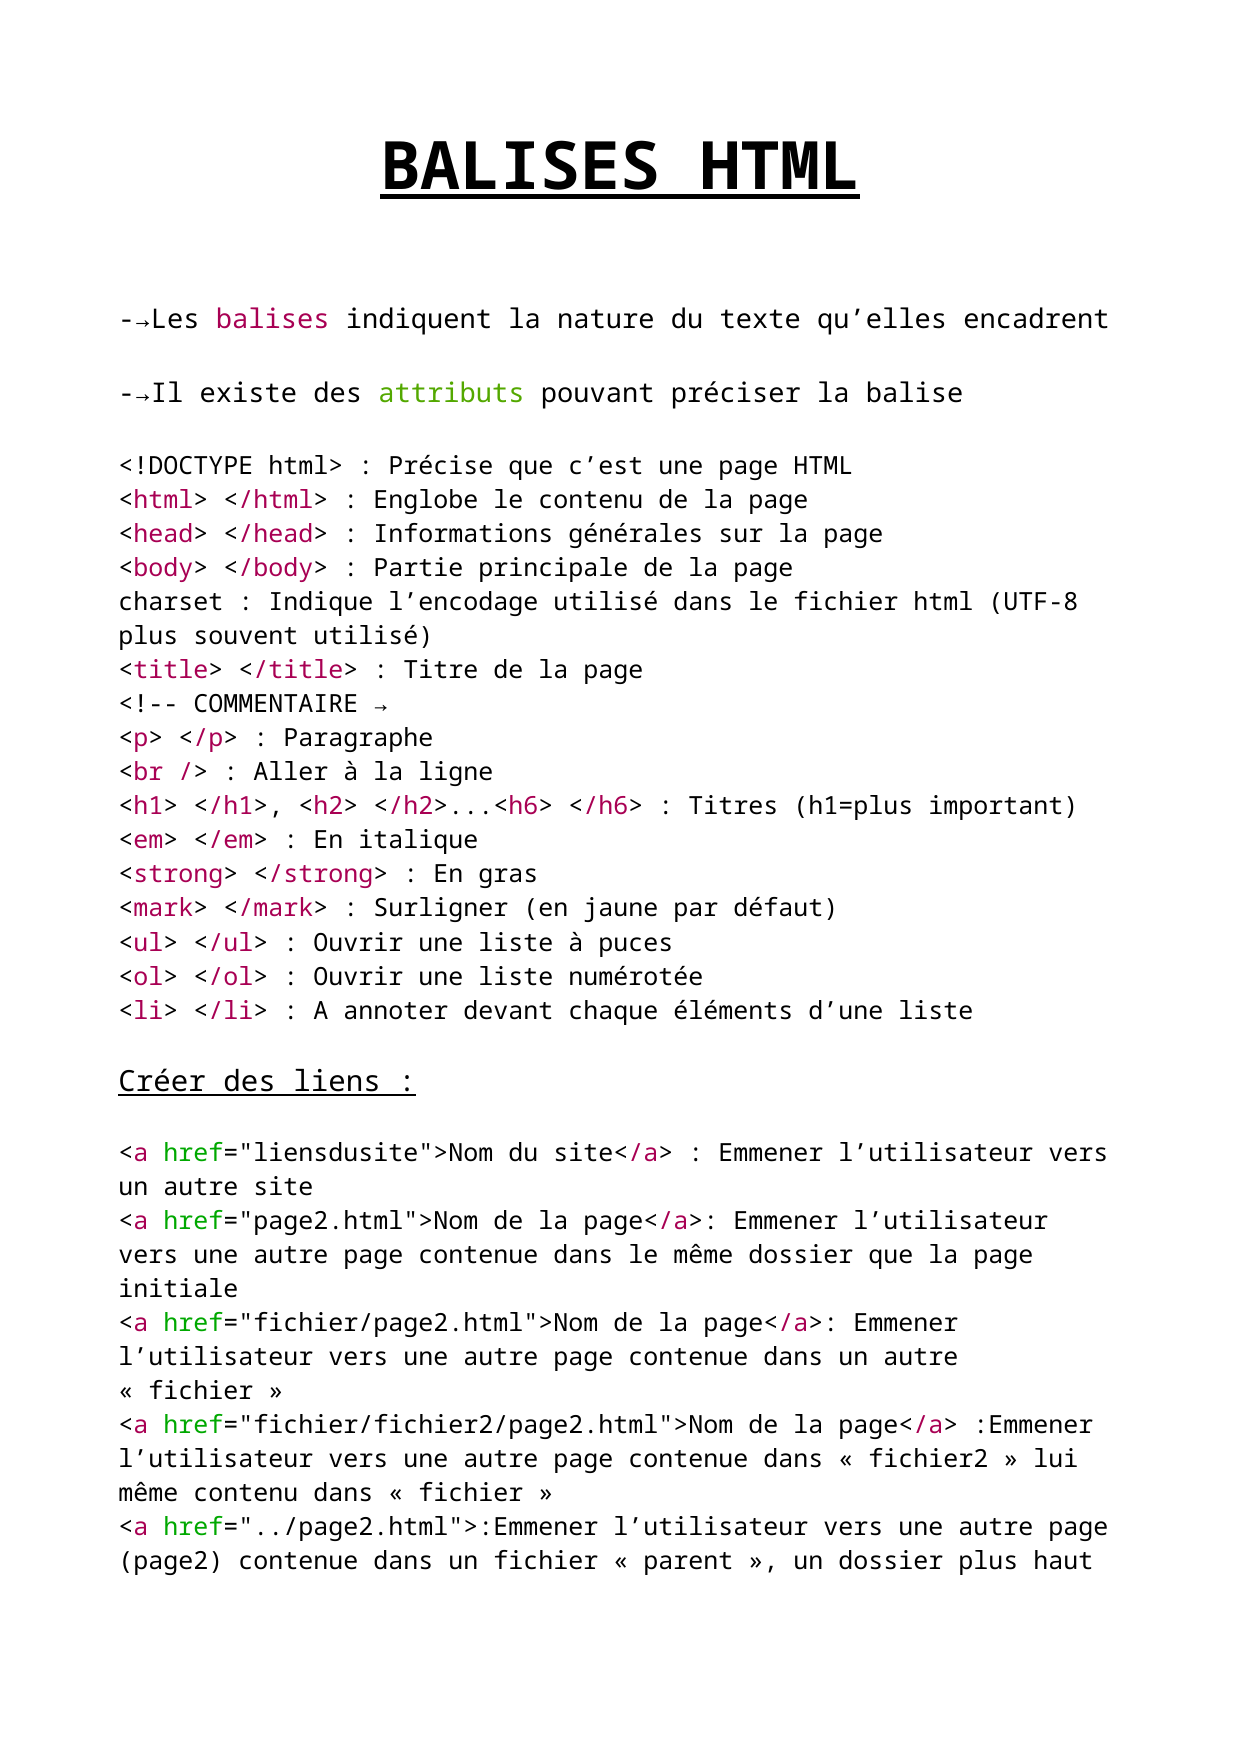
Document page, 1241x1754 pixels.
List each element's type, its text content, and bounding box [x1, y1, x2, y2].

text <a href="fichier/fichier2/page2.html">Nom de la page</a> :Emmener l’utilisateur vers une autre page contenue dans « fichier2 » lui même contenu dans « fichier » [118, 1407, 1122, 1509]
text BALISES HTML [118, 118, 1122, 209]
text <a href="page2.html">Nom de la page</a>: Emmener l’utilisateur vers une autre page contenue dans le même dossier que la page initiale [118, 1202, 1122, 1304]
text <br /> : Aller à la ligne [118, 754, 1122, 788]
text <!DOCTYPE html> : Précise que c’est une page HTML [118, 447, 1122, 481]
text <head> </head> : Informations générales sur la page [118, 515, 1122, 549]
text <html> </html> : Englobe le contenu de la page [118, 481, 1122, 515]
text <a href="../page2.html">:Emmener l’utilisateur vers une autre page (page2) contenue dans un fichier « parent », un dossier plus haut [118, 1509, 1122, 1577]
text Créer des liens : [118, 1060, 1122, 1100]
text -→Il existe des attributs pouvant préciser la balise [118, 373, 1122, 410]
text <p> </p> : Paragraphe [118, 720, 1122, 754]
text -→Les balises indiquent la nature du texte qu’elles encadrent [118, 300, 1122, 337]
text charset : Indique l’encodage utilisé dans le fichier html (UTF-8 plus souvent utilisé) [118, 583, 1122, 652]
text <em> </em> : En italique [118, 822, 1122, 856]
text <title> </title> : Titre de la page [118, 652, 1122, 686]
text <!-- COMMENTAIRE → [118, 686, 1122, 720]
text <mark> </mark> : Surligner (en jaune par défaut) [118, 890, 1122, 924]
text <ul> </ul> : Ouvrir une liste à puces [118, 924, 1122, 958]
text <ol> </ol> : Ouvrir une liste numérotée [118, 958, 1122, 992]
text <li> </li> : A annoter devant chaque éléments d’une liste [118, 992, 1122, 1026]
text <strong> </strong> : En gras [118, 856, 1122, 890]
text <a href="liensdusite">Nom du site</a> : Emmener l’utilisateur vers un autre site [118, 1134, 1122, 1202]
text <a href="fichier/page2.html">Nom de la page</a>: Emmener l’utilisateur vers une autre page contenue dans un autre « fichier » [118, 1304, 1122, 1407]
text <body> </body> : Partie principale de la page [118, 549, 1122, 583]
text <h1> </h1>, <h2> </h2>...<h6> </h6> : Titres (h1=plus important) [118, 788, 1122, 822]
